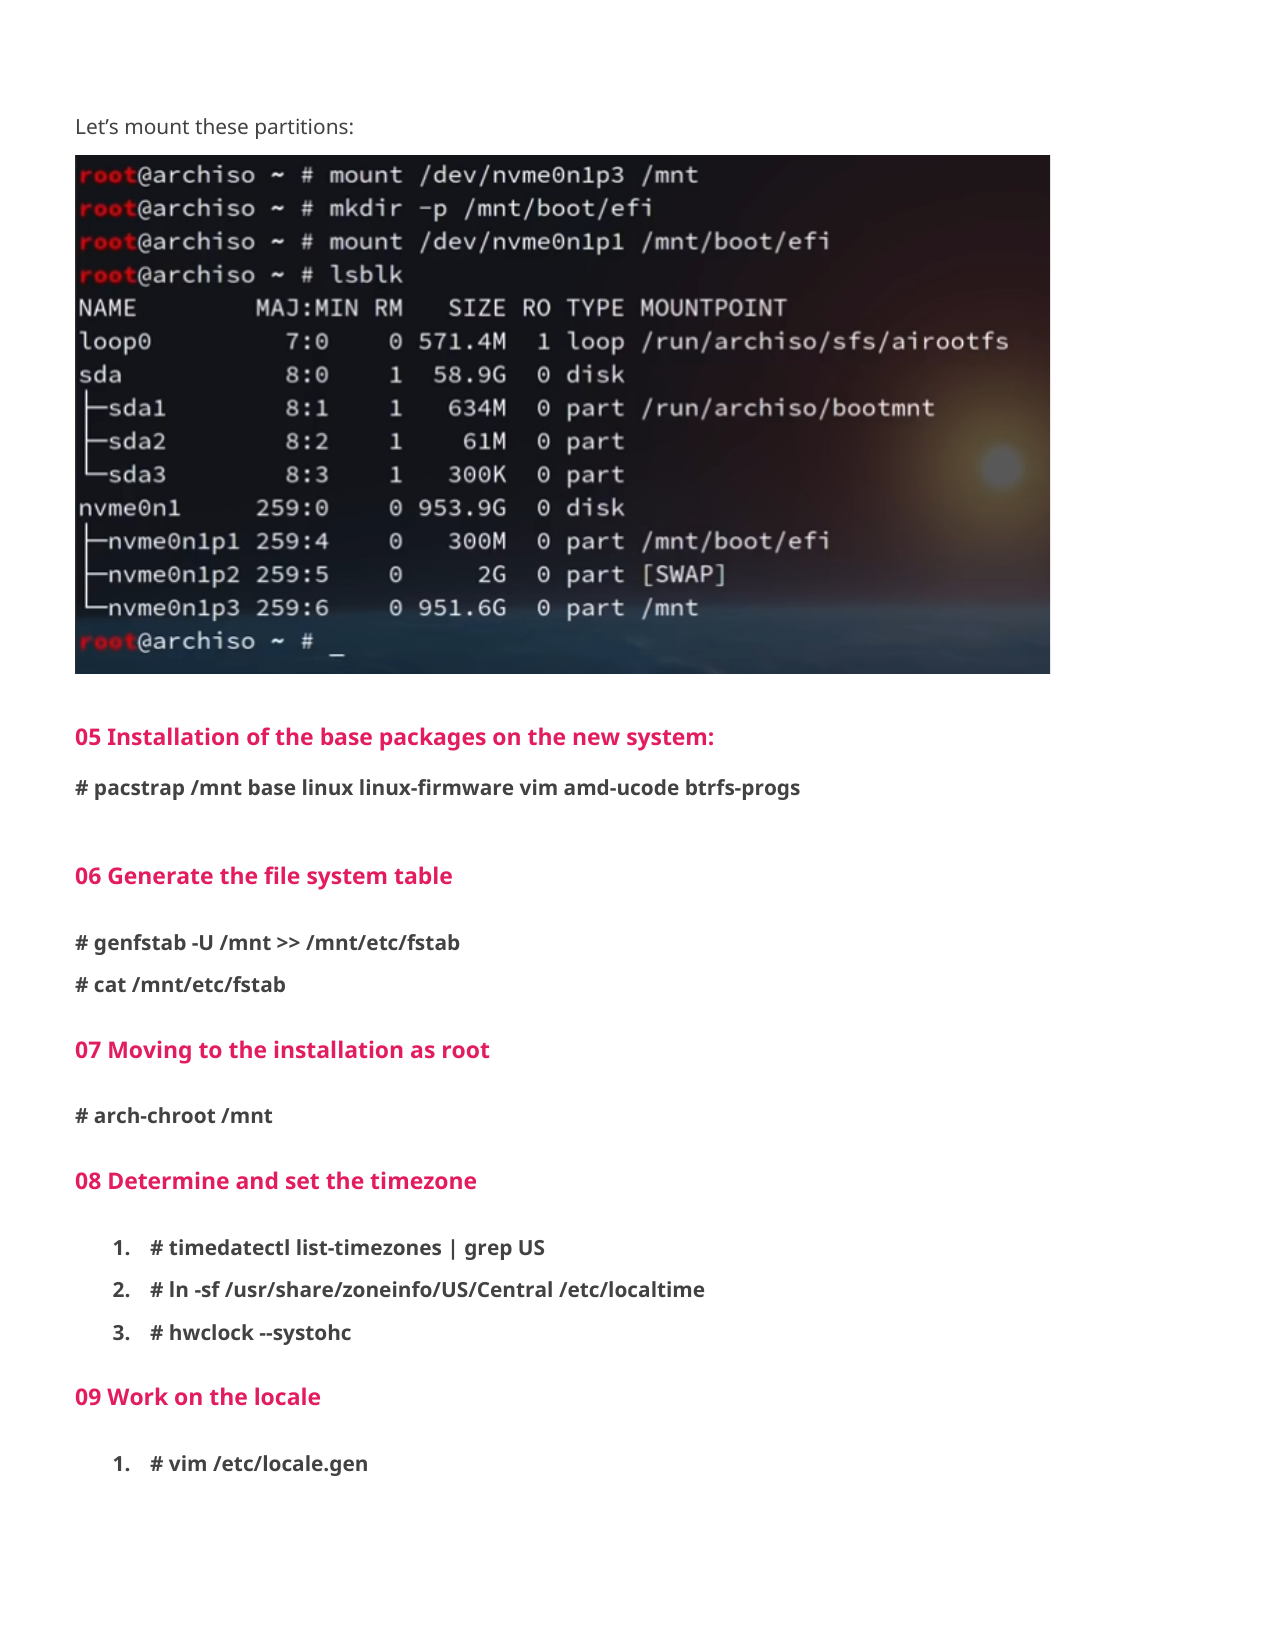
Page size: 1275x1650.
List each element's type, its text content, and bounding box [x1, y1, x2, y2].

list # ln -sf /usr/share/zoneinfo/US/Central /etc/localtime [112, 1275, 1209, 1304]
list # timedatectl list-timezones | grep US [112, 1233, 1209, 1261]
picture [75, 155, 1050, 674]
text # pacstrap /mnt base linux linux-firmware vim amd-ucode btrfs-progs 06 Generate the file system table [75, 773, 1209, 891]
text 08 Determine and set the timezone [75, 1165, 1209, 1196]
text 09 Work on the locale [75, 1381, 1209, 1413]
text 07 Moving to the installation as root [75, 1034, 1209, 1065]
text Let’s mount these partitions: [75, 112, 1209, 674]
text # genfstab -U /mnt >> /mnt/etc/fstab # cat /mnt/etc/fstab [75, 928, 1209, 999]
text # arch-chroot /mnt [75, 1102, 1209, 1130]
subtitle 05 Installation of the base packages on the new system: [75, 721, 1209, 753]
list # hwclock --systohc [112, 1318, 1209, 1346]
list # vim /etc/locale.gen [112, 1449, 1209, 1477]
